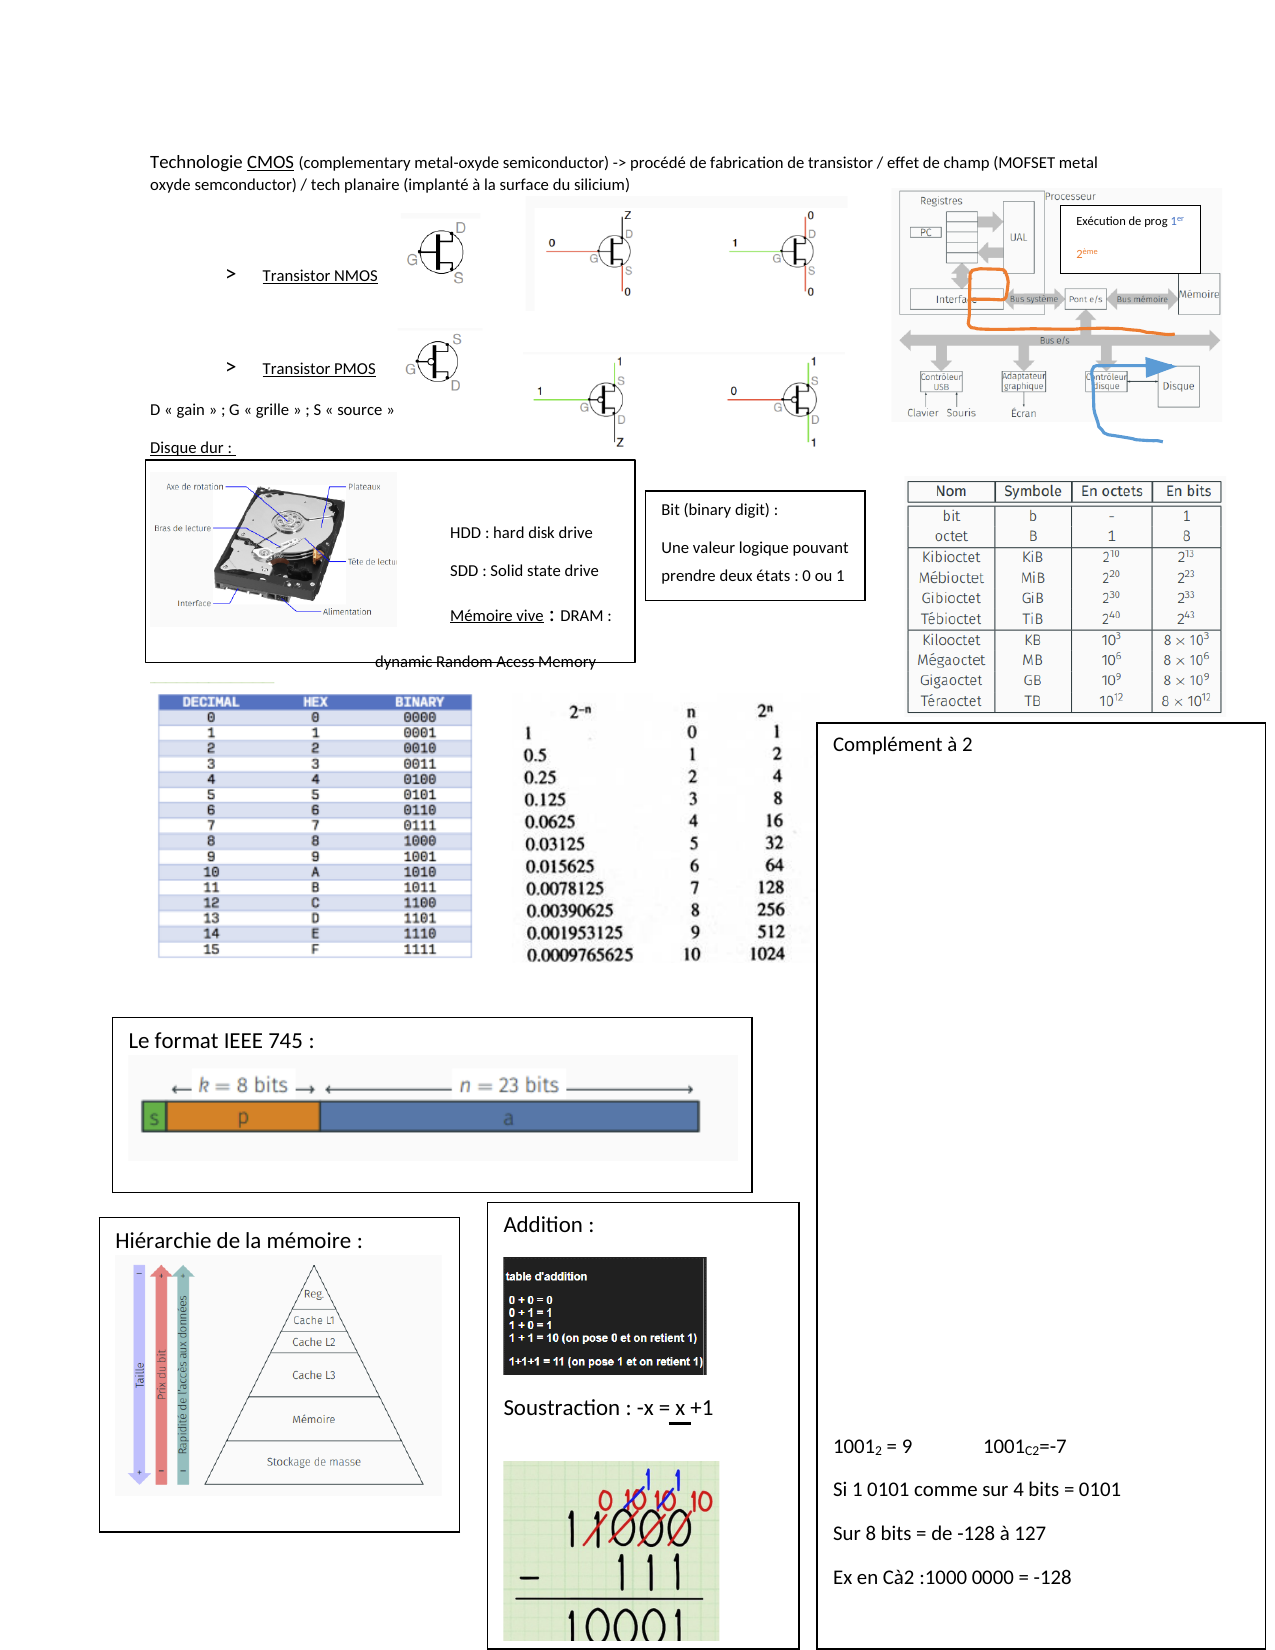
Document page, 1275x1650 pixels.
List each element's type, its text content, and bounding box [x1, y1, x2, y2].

text [866, 560, 904, 581]
text Une valeur logique pouvant prendre deux états : 0 ou 1 [661, 538, 849, 587]
text [845, 399, 891, 419]
text Mémoire vive : DRAM : [397, 599, 634, 627]
text Sur 8 bits = de -128 à 127 [833, 1521, 1250, 1546]
text 2ème [1076, 246, 1185, 261]
text Ex en Cà2 :1000 0000 = -128 [833, 1564, 1250, 1590]
text D « gain » ; G « grille » ; S « source » [150, 399, 523, 419]
text Exécution de prog 1er [1076, 213, 1185, 228]
text SDD : Solid state drive [397, 560, 634, 581]
list [481, 259, 525, 287]
text Addition : [503, 1211, 783, 1239]
text Si 1 0101 comme sur 4 bits = 0101 [833, 1477, 1250, 1502]
text 10012 = 9 1001C2=-7 [833, 1433, 1250, 1458]
text Soustraction : -x = x +1 [503, 1393, 783, 1421]
list [483, 352, 523, 380]
text [1061, 206, 1200, 273]
text [818, 724, 1265, 1648]
text [113, 1018, 751, 1192]
text [866, 522, 904, 542]
list [845, 352, 891, 380]
text Hiérarchie de la mémoire : [115, 1226, 444, 1496]
text HDD : hard disk drive [397, 522, 634, 542]
text Technologie CMOS (complementary metal-oxyde semiconductor) -> procédé de fabrication de transistor / effet de champ (MOFSET metal oxyde semconductor) / tech planaire (implanté à la surface du silicium) [150, 150, 1125, 194]
list Transistor NMOS [225, 259, 400, 287]
text Complément à 2 [833, 731, 1250, 757]
text [100, 1218, 459, 1531]
text [636, 599, 904, 627]
text Bit (binary digit) : [661, 499, 849, 520]
list Transistor PMOS [225, 352, 397, 380]
text Disque dur : [150, 437, 1125, 457]
text Le format IEEE 745 : [128, 1026, 736, 1055]
list [848, 259, 891, 287]
text [488, 1203, 798, 1648]
text dynamic Random Acess Memory [375, 645, 904, 673]
